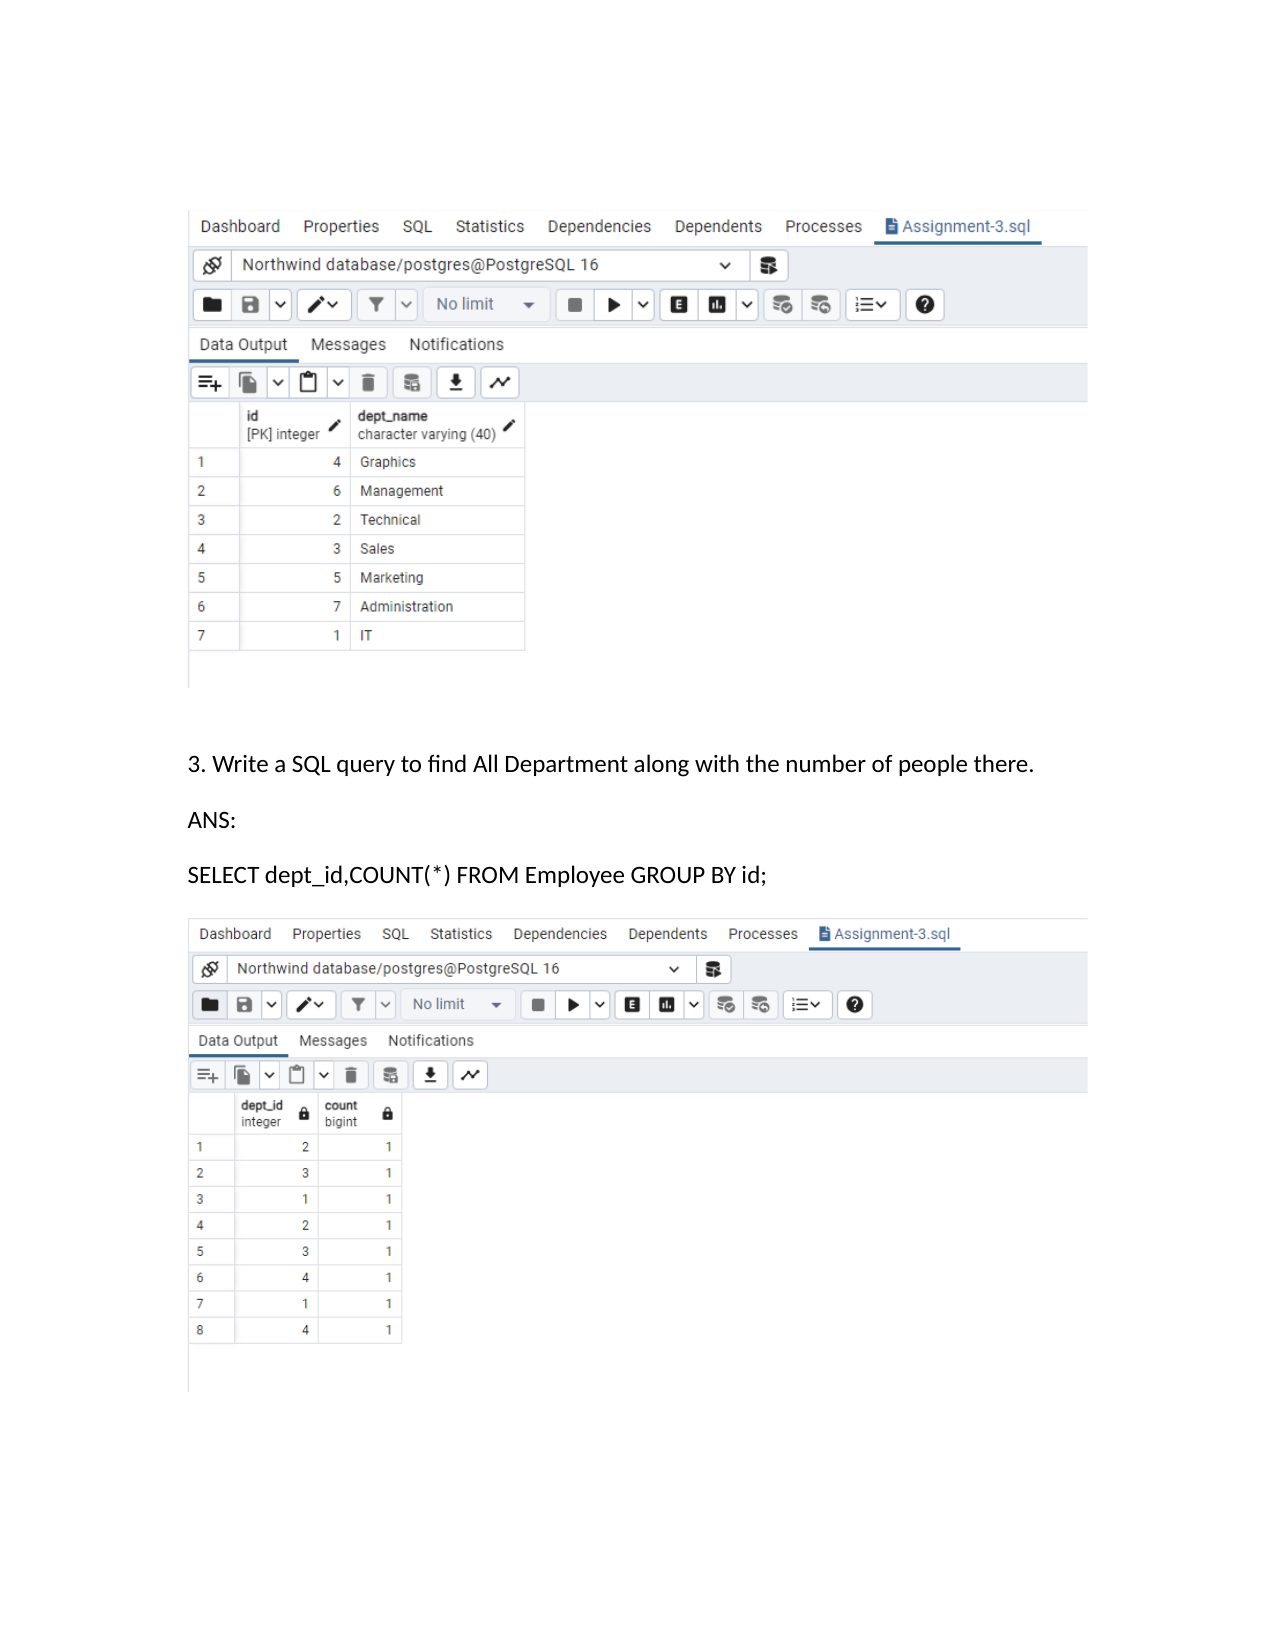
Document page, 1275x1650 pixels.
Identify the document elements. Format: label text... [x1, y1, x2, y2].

picture [187, 915, 1088, 1392]
text SELECT dept_id,COUNT(*) FROM Employee GROUP BY id; [187, 859, 1087, 890]
text 3. Write a SQL query to find All Department along with the number of people there. [187, 748, 1087, 778]
text ANS: [187, 804, 1087, 834]
picture [187, 210, 1088, 688]
